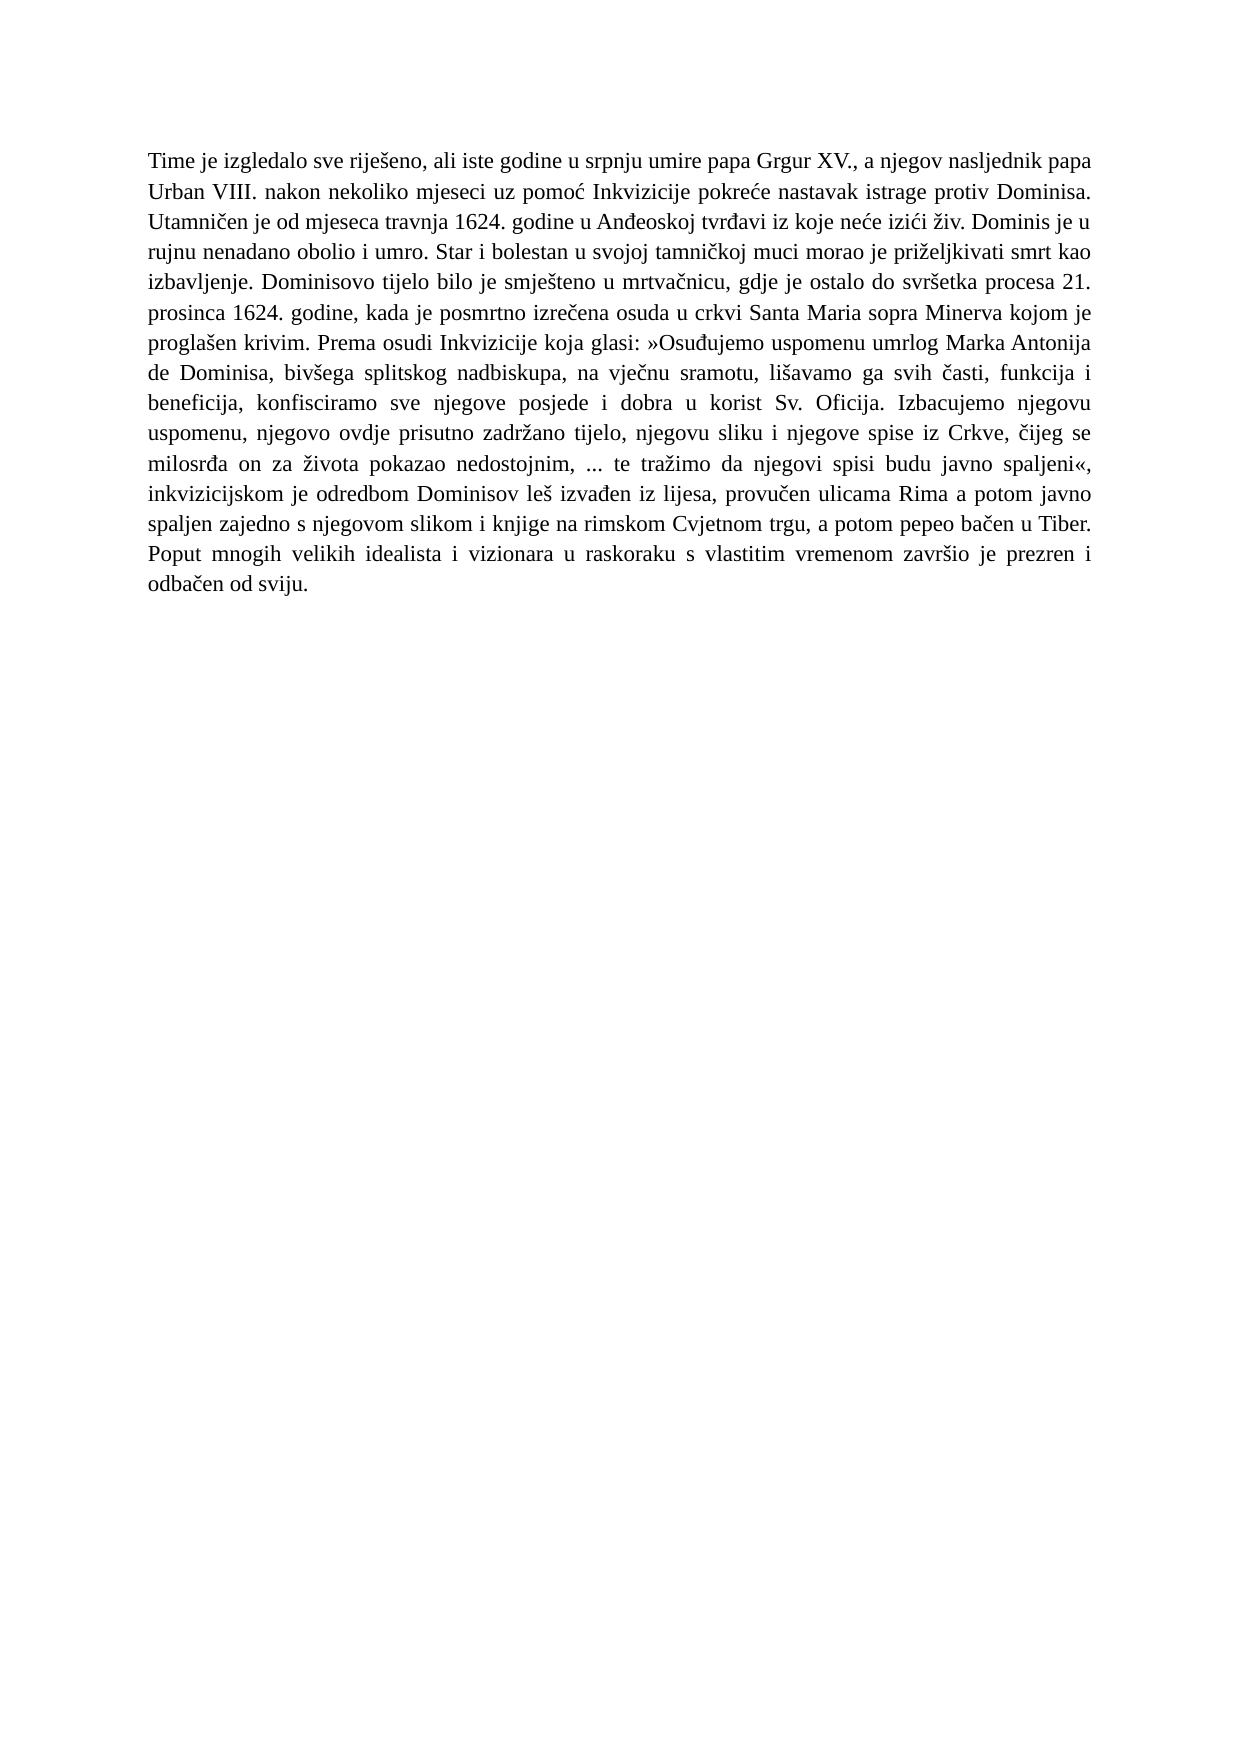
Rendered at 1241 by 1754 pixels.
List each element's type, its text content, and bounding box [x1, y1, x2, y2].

text Time je izgledalo sve riješeno, ali iste godine u srpnju umire papa Grgur XV., a njegov nasljednik papa Urban VIII. nakon nekoliko mjeseci uz pomoć Inkvizicije pokreće nastavak istrage protiv Dominisa. Utamničen je od mjeseca travnja 1624. godine u Anđeoskoj tvrđavi iz koje neće izići živ. Dominis je u rujnu nenadano obolio i umro. Star i bolestan u svojoj tamničkoj muci morao je priželjkivati smrt kao izbavljenje. Dominisovo tijelo bilo je smješteno u mrtvačnicu, gdje je ostalo do svršetka procesa 21. prosinca 1624. godine, kada je posmrtno izrečena osuda u crkvi Santa Maria sopra Minerva kojom je proglašen krivim. Prema osudi Inkvizicije koja glasi: »Osuđujemo uspomenu umrlog Marka Antonija de Dominisa, bivšega splitskog nadbiskupa, na vječnu sramotu, lišavamo ga svih časti, funkcija i beneficija, konfisciramo sve njegove posjede i dobra u korist Sv. Oficija. Izbacujemo njegovu uspomenu, njegovo ovdje prisutno zadržano tijelo, njegovu sliku i njegove spise iz Crkve, čijeg se milosrđa on za života pokazao nedostojnim, ... te tražimo da njegovi spisi budu javno spaljeni«, inkvizicijskom je odredbom Dominisov leš izvađen iz lijesa, provučen ulicama Rima a potom javno spaljen zajedno s njegovom slikom i knjige na rimskom Cvjetnom trgu, a potom pepeo bačen u Tiber. Poput mnogih velikih idealista i vizionara u raskoraku s vlastitim vremenom završio je prezren i odbačen od sviju. [148, 148, 1093, 597]
